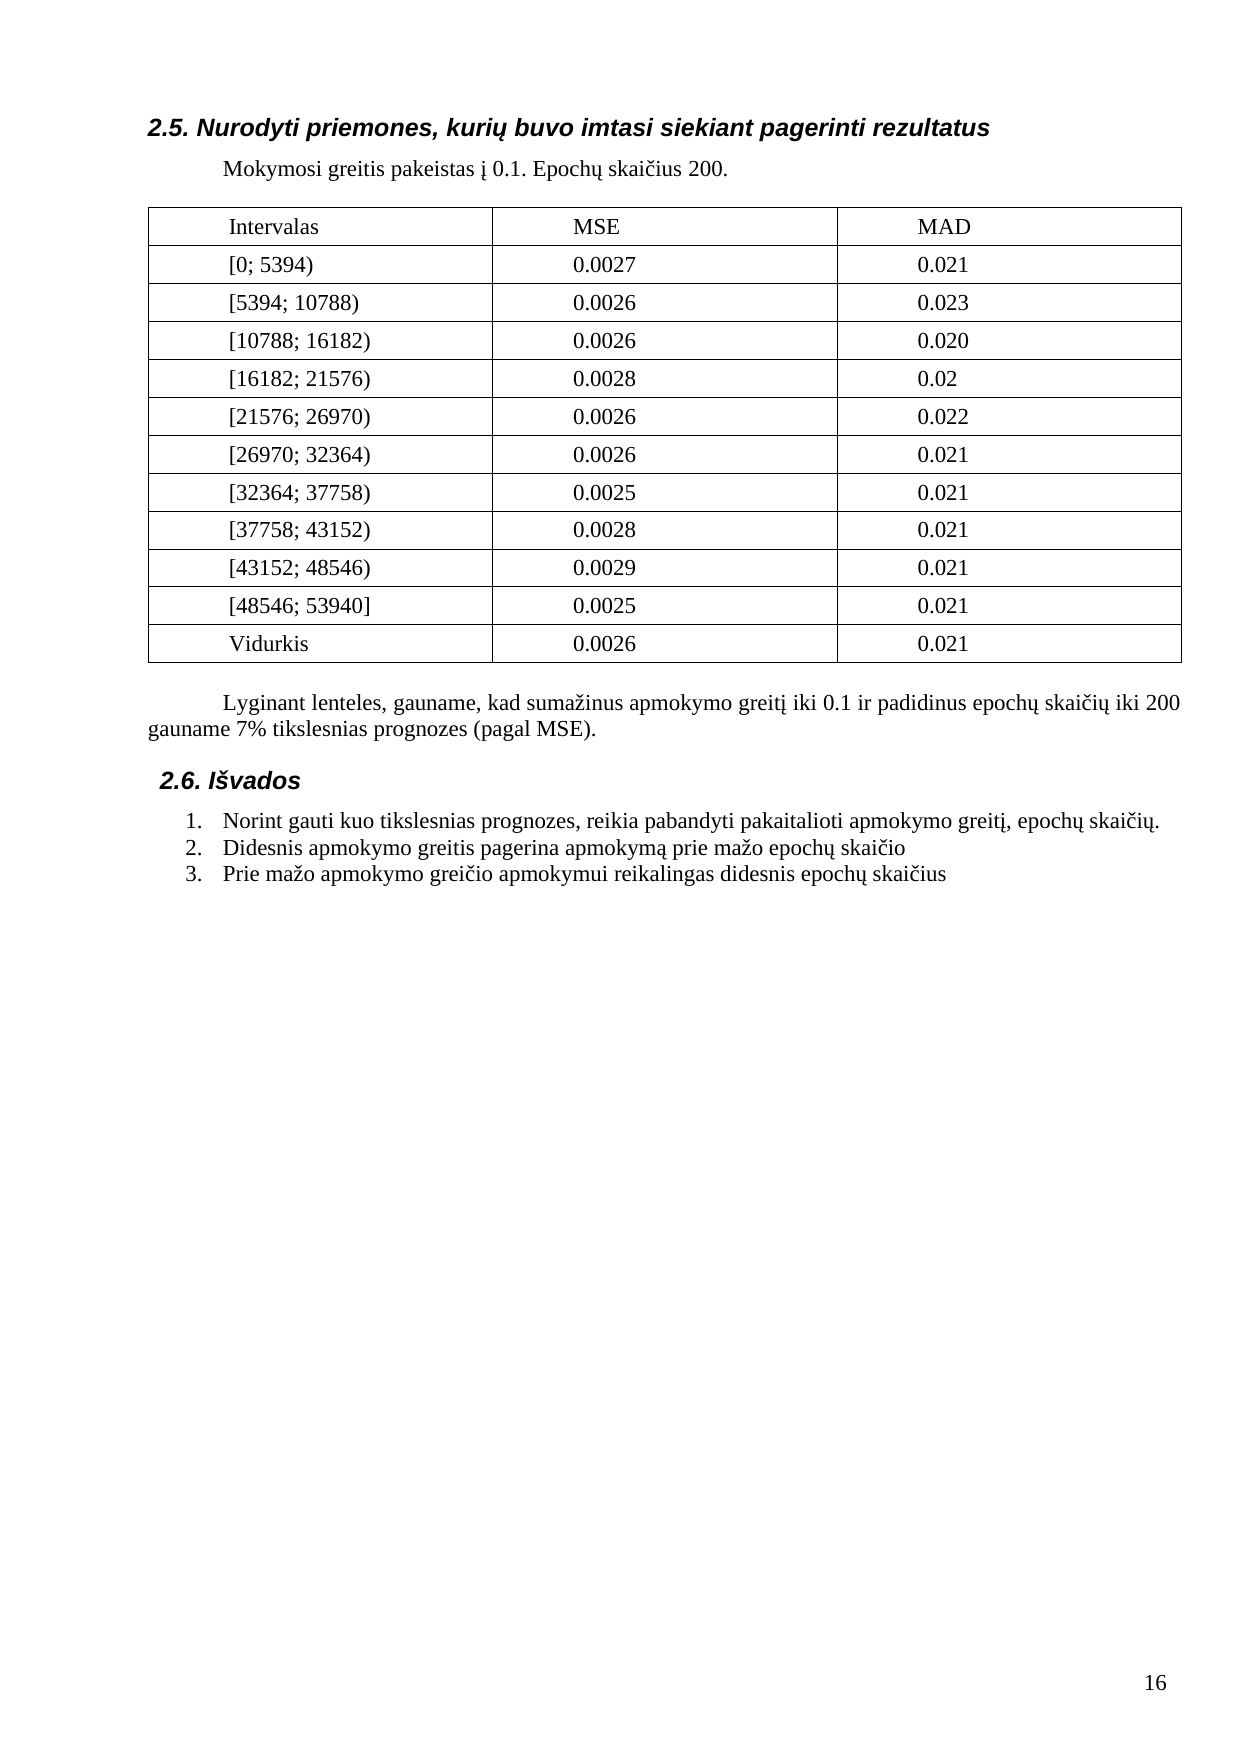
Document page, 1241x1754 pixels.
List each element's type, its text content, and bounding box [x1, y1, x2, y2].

table_cell [32364; 37758) [149, 474, 492, 511]
table_cell 0.0029 [493, 550, 837, 586]
table_cell 0.021 [838, 512, 1181, 548]
list Norint gauti kuo tikslesnias prognozes, reikia pabandyti pakaitalioti apmokymo greitį, epochų skaičių. [185, 807, 1181, 834]
table_cell 0.021 [838, 436, 1181, 473]
table_cell 0.0026 [493, 625, 837, 662]
table_cell Vidurkis [149, 625, 492, 662]
table_cell 0.0025 [493, 587, 837, 624]
table_cell [16182; 21576) [149, 360, 492, 397]
table_header Intervalas [149, 208, 492, 245]
text Mokymosi greitis pakeistas į 0.1. Epochų skaičius 200. [148, 154, 1181, 181]
table_cell 0.020 [838, 322, 1181, 359]
table_cell [26970; 32364) [149, 436, 492, 473]
table_cell 0.0026 [493, 398, 837, 435]
text Lyginant lenteles, gauname, kad sumažinus apmokymo greitį iki 0.1 ir padidinus epochų skaičių iki 200 gauname 7% tikslesnias prognozes (pagal MSE). [148, 689, 1181, 741]
table_cell [43152; 48546) [149, 550, 492, 586]
table_cell 0.023 [838, 284, 1181, 321]
list Prie mažo apmokymo greičio apmokymui reikalingas didesnis epochų skaičius [185, 860, 1181, 886]
table_cell 0.0025 [493, 474, 837, 511]
table_cell 0.022 [838, 398, 1181, 435]
table_cell 0.021 [838, 474, 1181, 511]
list Didesnis apmokymo greitis pagerina apmokymą prie mažo epochų skaičio [185, 834, 1181, 860]
table_cell 0.0026 [493, 284, 837, 321]
table_cell 0.021 [838, 587, 1181, 624]
table_cell [21576; 26970) [149, 398, 492, 435]
table_cell 0.0028 [493, 360, 837, 397]
subtitle Išvados [148, 766, 1181, 795]
table_cell 0.0026 [493, 322, 837, 359]
table_cell 0.0028 [493, 512, 837, 548]
table_cell 0.0027 [493, 246, 837, 283]
table_cell 0.021 [838, 625, 1181, 662]
table_cell 0.0026 [493, 436, 837, 473]
table_cell 0.021 [838, 246, 1181, 283]
table_cell [5394; 10788) [149, 284, 492, 321]
table_header MAD [838, 208, 1181, 245]
table_cell 0.02 [838, 360, 1181, 397]
table_header MSE [493, 208, 837, 245]
table_cell 0.021 [838, 550, 1181, 586]
subtitle Nurodyti priemones, kurių buvo imtasi siekiant pagerinti rezultatus [148, 113, 1181, 142]
table_cell [48546; 53940] [149, 587, 492, 624]
table_cell [10788; 16182) [149, 322, 492, 359]
table_cell [37758; 43152) [149, 512, 492, 548]
table_cell [0; 5394) [149, 246, 492, 283]
